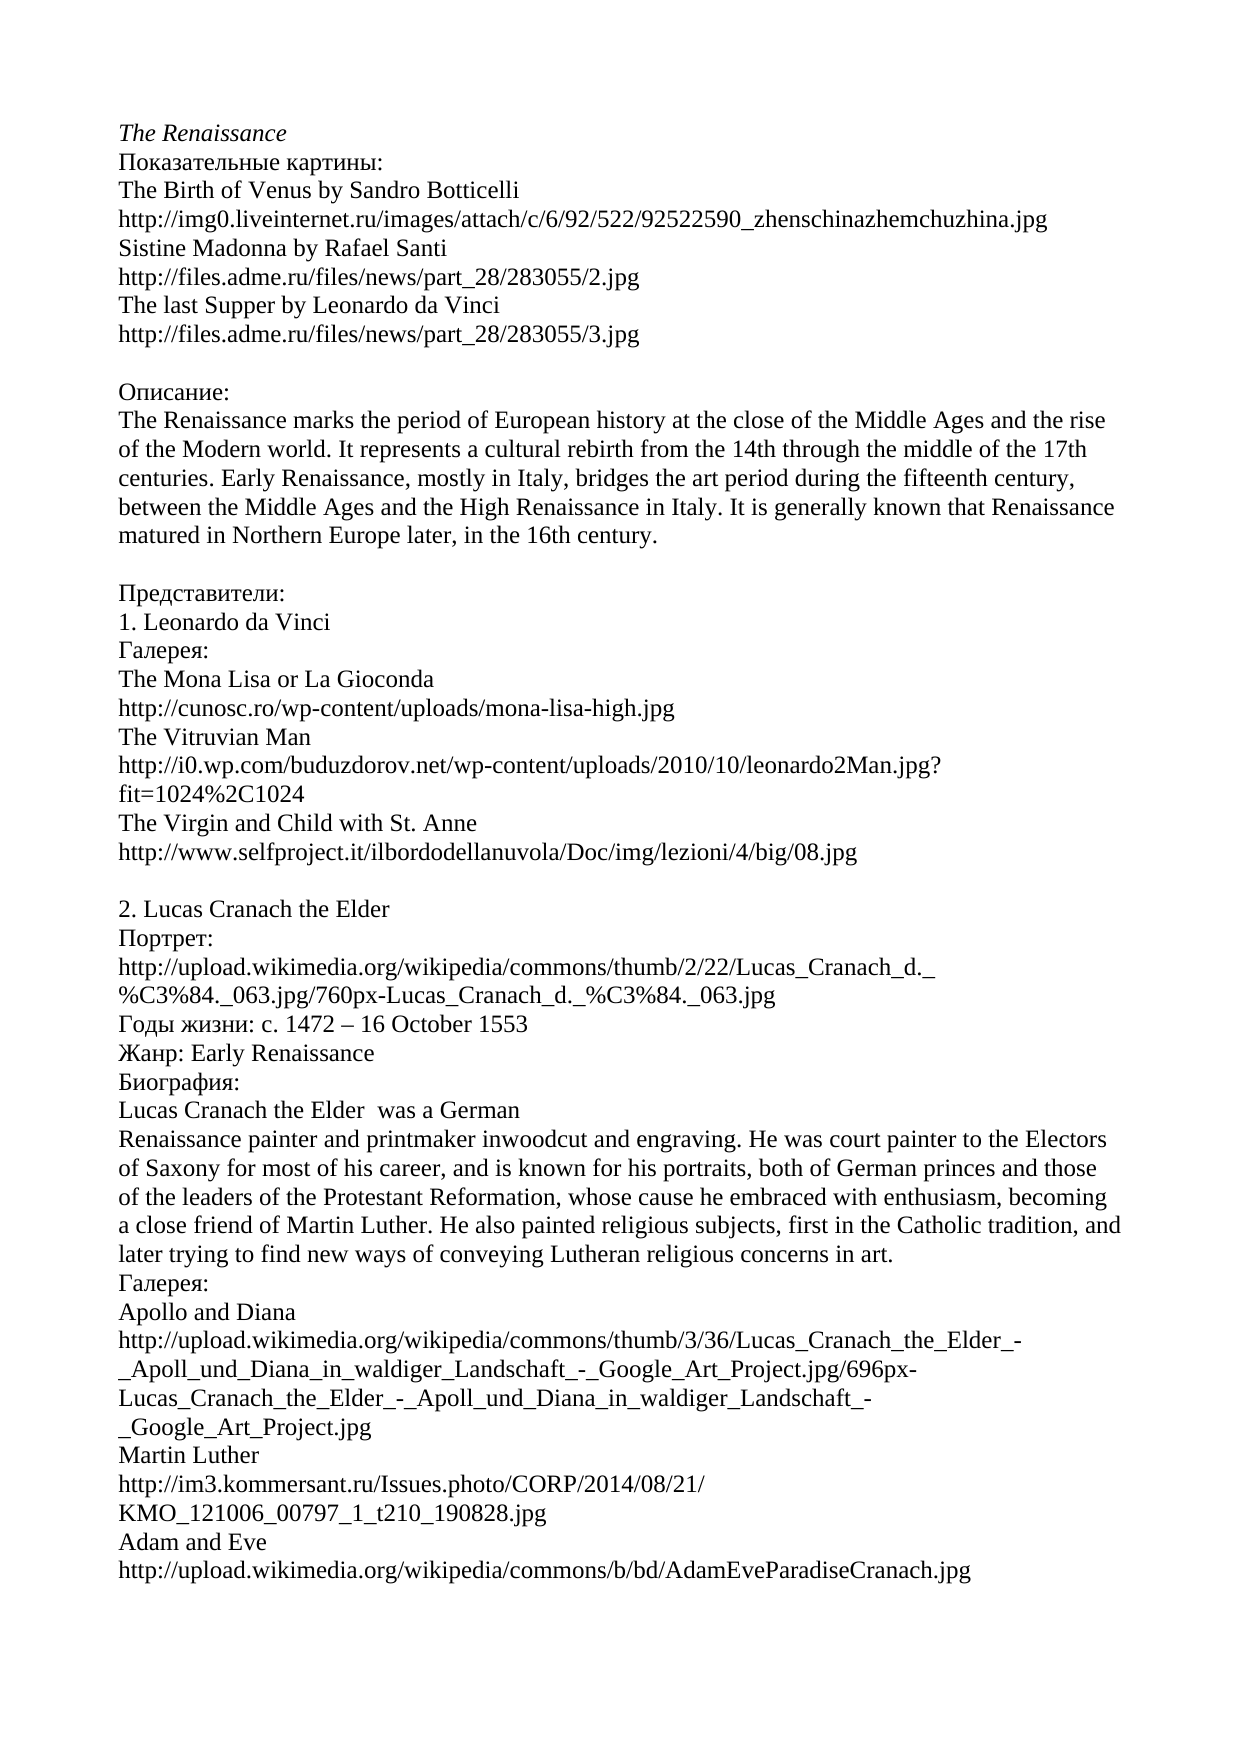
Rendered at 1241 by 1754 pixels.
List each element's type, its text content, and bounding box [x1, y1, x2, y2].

text http://i0.wp.com/buduzdorov.net/wp-content/uploads/2010/10/leonardo2Man.jpg?fit=1024%2C1024 [118, 751, 1122, 808]
text The Renaissance marks the period of European history at the close of the Middle Ages and the rise of the Modern world. It represents a cultural rebirth from the 14th through the middle of the 17th centuries. Early Renaissance, mostly in Italy, bridges the art period during the fifteenth century, between the Middle Ages and the High Renaissance in Italy. It is generally known that Renaissance matured in Northern Europe later, in the 16th century. [118, 406, 1122, 549]
text http://upload.wikimedia.org/wikipedia/commons/thumb/3/36/Lucas_Cranach_the_Elder_-_Apoll_und_Diana_in_waldiger_Landschaft_-_Google_Art_Project.jpg/696px-Lucas_Cranach_the_Elder_-_Apoll_und_Diana_in_waldiger_Landschaft_-_Google_Art_Project.jpg [118, 1326, 1122, 1441]
text Martin Luther [118, 1441, 1122, 1469]
text 2. Lucas Cranach the Elder [118, 894, 1122, 923]
text http://files.adme.ru/files/news/part_28/283055/3.jpg [118, 319, 1122, 348]
text http://upload.wikimedia.org/wikipedia/commons/b/bd/AdamEveParadiseCranach.jpg [118, 1556, 1122, 1584]
text http://files.adme.ru/files/news/part_28/283055/2.jpg [118, 262, 1122, 291]
text The Vitruvian Man [118, 722, 1122, 751]
text Показательные картины: [118, 147, 1122, 176]
text http://www.selfproject.it/ilbordodellanuvola/Doc/img/lezioni/4/big/08.jpg [118, 837, 1122, 866]
text 1. Leonardo da Vinci [118, 607, 1122, 636]
text Галерея: [118, 1268, 1122, 1297]
text The Mona Lisa or La Gioconda [118, 664, 1122, 693]
text Apollo and Diana [118, 1297, 1122, 1326]
text Sistine Madonna by Rafael Santi [118, 233, 1122, 262]
text http://cunosc.ro/wp-content/uploads/mona-lisa-high.jpg [118, 693, 1122, 722]
text Описание: [118, 377, 1122, 406]
text The Birth of Venus by Sandro Botticelli [118, 176, 1122, 204]
text The Virgin and Child with St. Anne [118, 808, 1122, 837]
text Жанр: Early Renaissance [118, 1038, 1122, 1067]
text Портрет: [118, 923, 1122, 952]
text http://upload.wikimedia.org/wikipedia/commons/thumb/2/22/Lucas_Cranach_d._%C3%84._063.jpg/760px-Lucas_Cranach_d._%C3%84._063.jpg [118, 952, 1122, 1009]
text Биография: [118, 1067, 1122, 1096]
text http://im3.kommersant.ru/Issues.photo/CORP/2014/08/21/KMO_121006_00797_1_t210_190828.jpg [118, 1469, 1122, 1527]
text Lucas Cranach the Elder was a German Renaissance painter and printmaker inwoodcut and engraving. He was court painter to the Electors of Saxony for most of his career, and is known for his portraits, both of German princes and those of the leaders of the Protestant Reformation, whose cause he embraced with enthusiasm, becoming a close friend of Martin Luther. He also painted religious subjects, first in the Catholic tradition, and later trying to find new ways of conveying Lutheran religious concerns in art. [118, 1096, 1122, 1268]
text The Renaissance [118, 118, 1122, 147]
text Годы жизни: c. 1472 – 16 October 1553 [118, 1009, 1122, 1038]
text The last Supper by Leonardo da Vinci [118, 291, 1122, 319]
text Представители: [118, 578, 1122, 607]
text http://img0.liveinternet.ru/images/attach/c/6/92/522/92522590_zhenschinazhemchuzhina.jpg [118, 204, 1122, 233]
text Adam and Eve [118, 1527, 1122, 1556]
text Галерея: [118, 636, 1122, 664]
